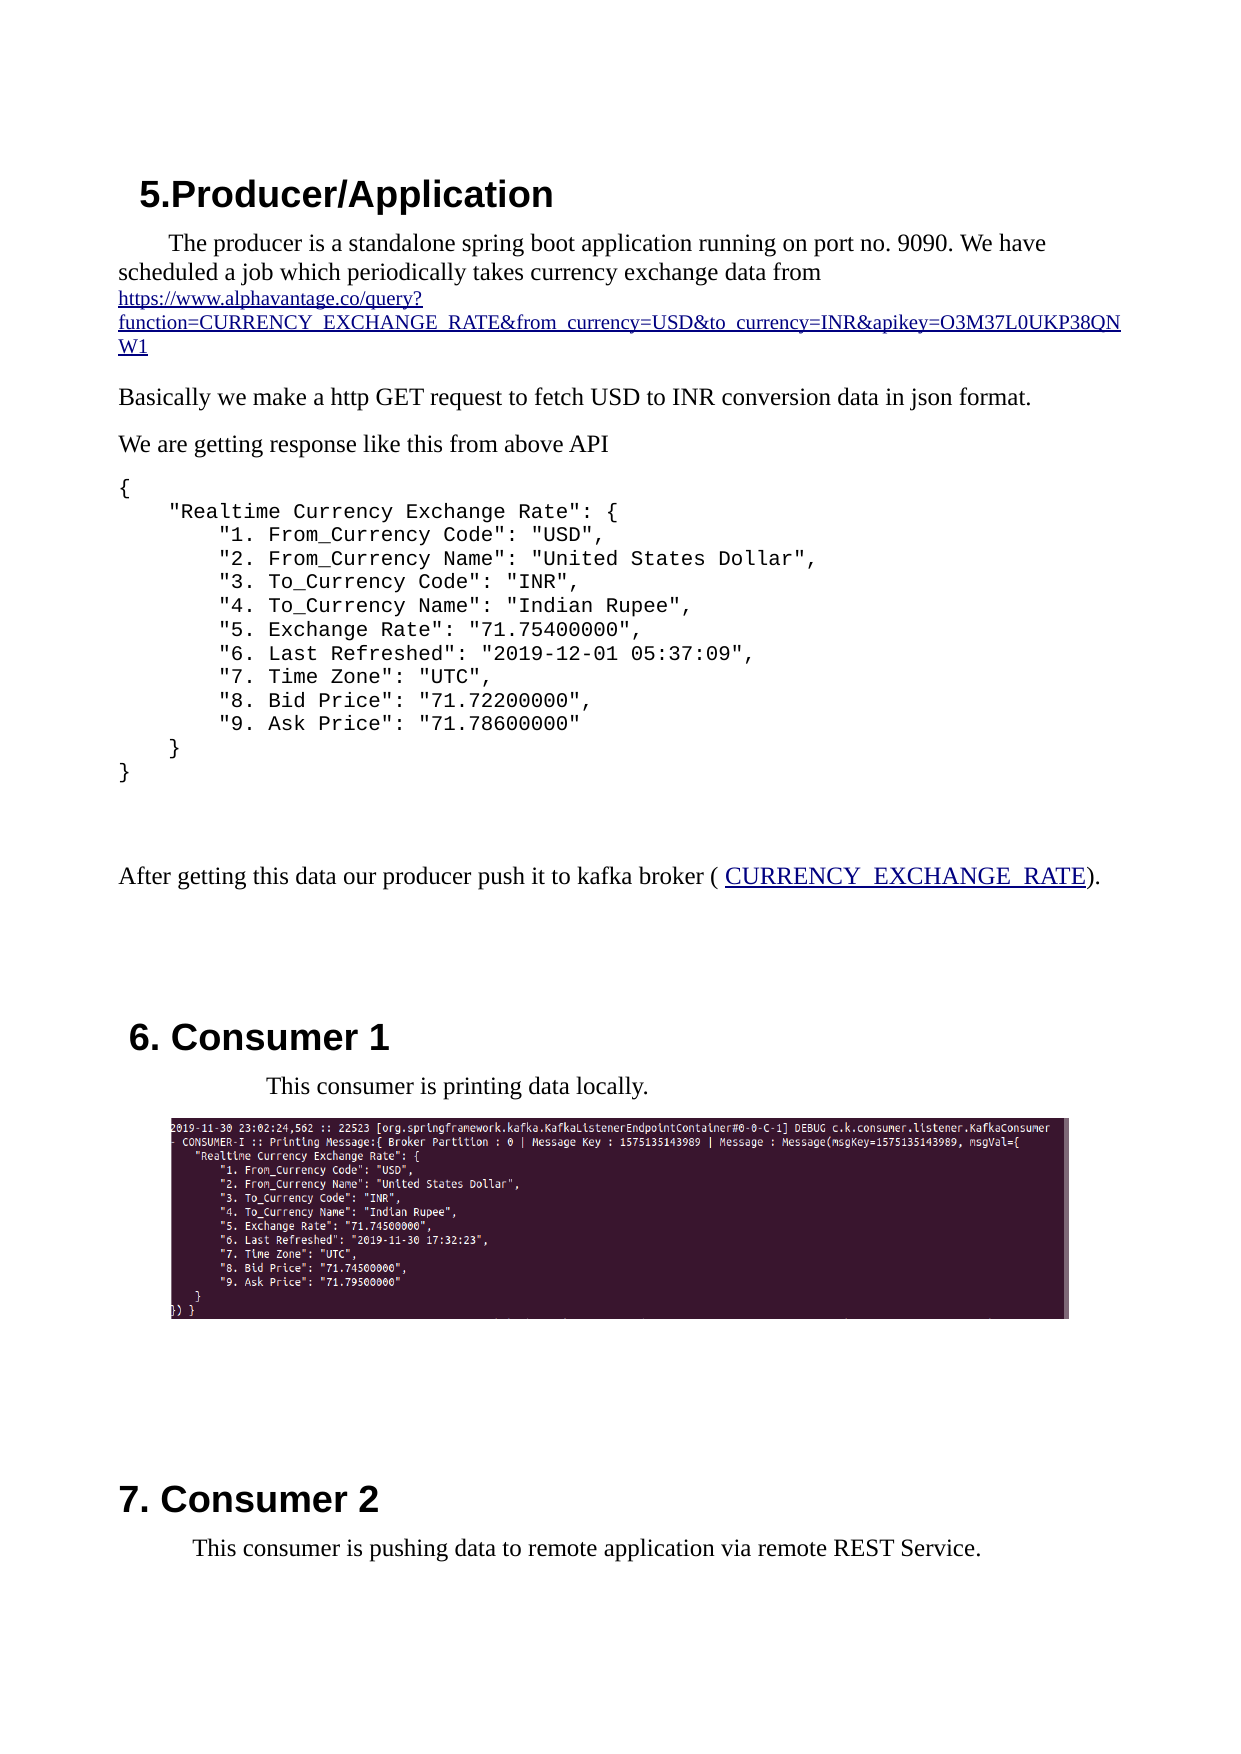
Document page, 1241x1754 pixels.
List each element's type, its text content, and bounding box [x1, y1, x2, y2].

text "Realtime Currency Exchange Rate": { [118, 501, 1122, 524]
text { [118, 477, 1122, 501]
text After getting this data our producer push it to kafka broker ( CURRENCY_EXCHANGE_RATE). [118, 861, 1122, 890]
text "6. Last Refreshed": "2019-12-01 05:37:09", [118, 642, 1122, 666]
text } [118, 761, 1122, 784]
subtitle 6. Consumer 1 [118, 1015, 1122, 1059]
text } [118, 737, 1122, 761]
picture [171, 1118, 1069, 1319]
text "7. Time Zone": "UTC", [118, 666, 1122, 690]
text "8. Bid Price": "71.72200000", [118, 690, 1122, 713]
text "2. From_Currency Name": "United States Dollar", [118, 548, 1122, 572]
text "4. To_Currency Name": "Indian Rupee", [118, 595, 1122, 619]
subtitle 7. Consumer 2 [118, 1477, 1122, 1521]
text "9. Ask Price": "71.78600000" [118, 713, 1122, 737]
text This consumer is printing data locally. [118, 1071, 1122, 1100]
text "1. From_Currency Code": "USD", [118, 524, 1122, 548]
text "5. Exchange Rate": "71.75400000", [118, 619, 1122, 642]
subtitle 5.Producer/Application [118, 172, 1122, 216]
text "3. To_Currency Code": "INR", [118, 572, 1122, 595]
text Basically we make a http GET request to fetch USD to INR conversion data in json format. [118, 382, 1122, 411]
text This consumer is pushing data to remote application via remote REST Service. [118, 1533, 1122, 1562]
text We are getting response like this from above API [118, 429, 1122, 458]
text The producer is a standalone spring boot application running on port no. 9090. We have scheduled a job which periodically takes currency exchange data from https://www.alphavantage.co/query?function=CURRENCY_EXCHANGE_RATE&from_currency=USD&to_currency=INR&apikey=O3M37L0UKP38QNW1 [118, 228, 1122, 358]
